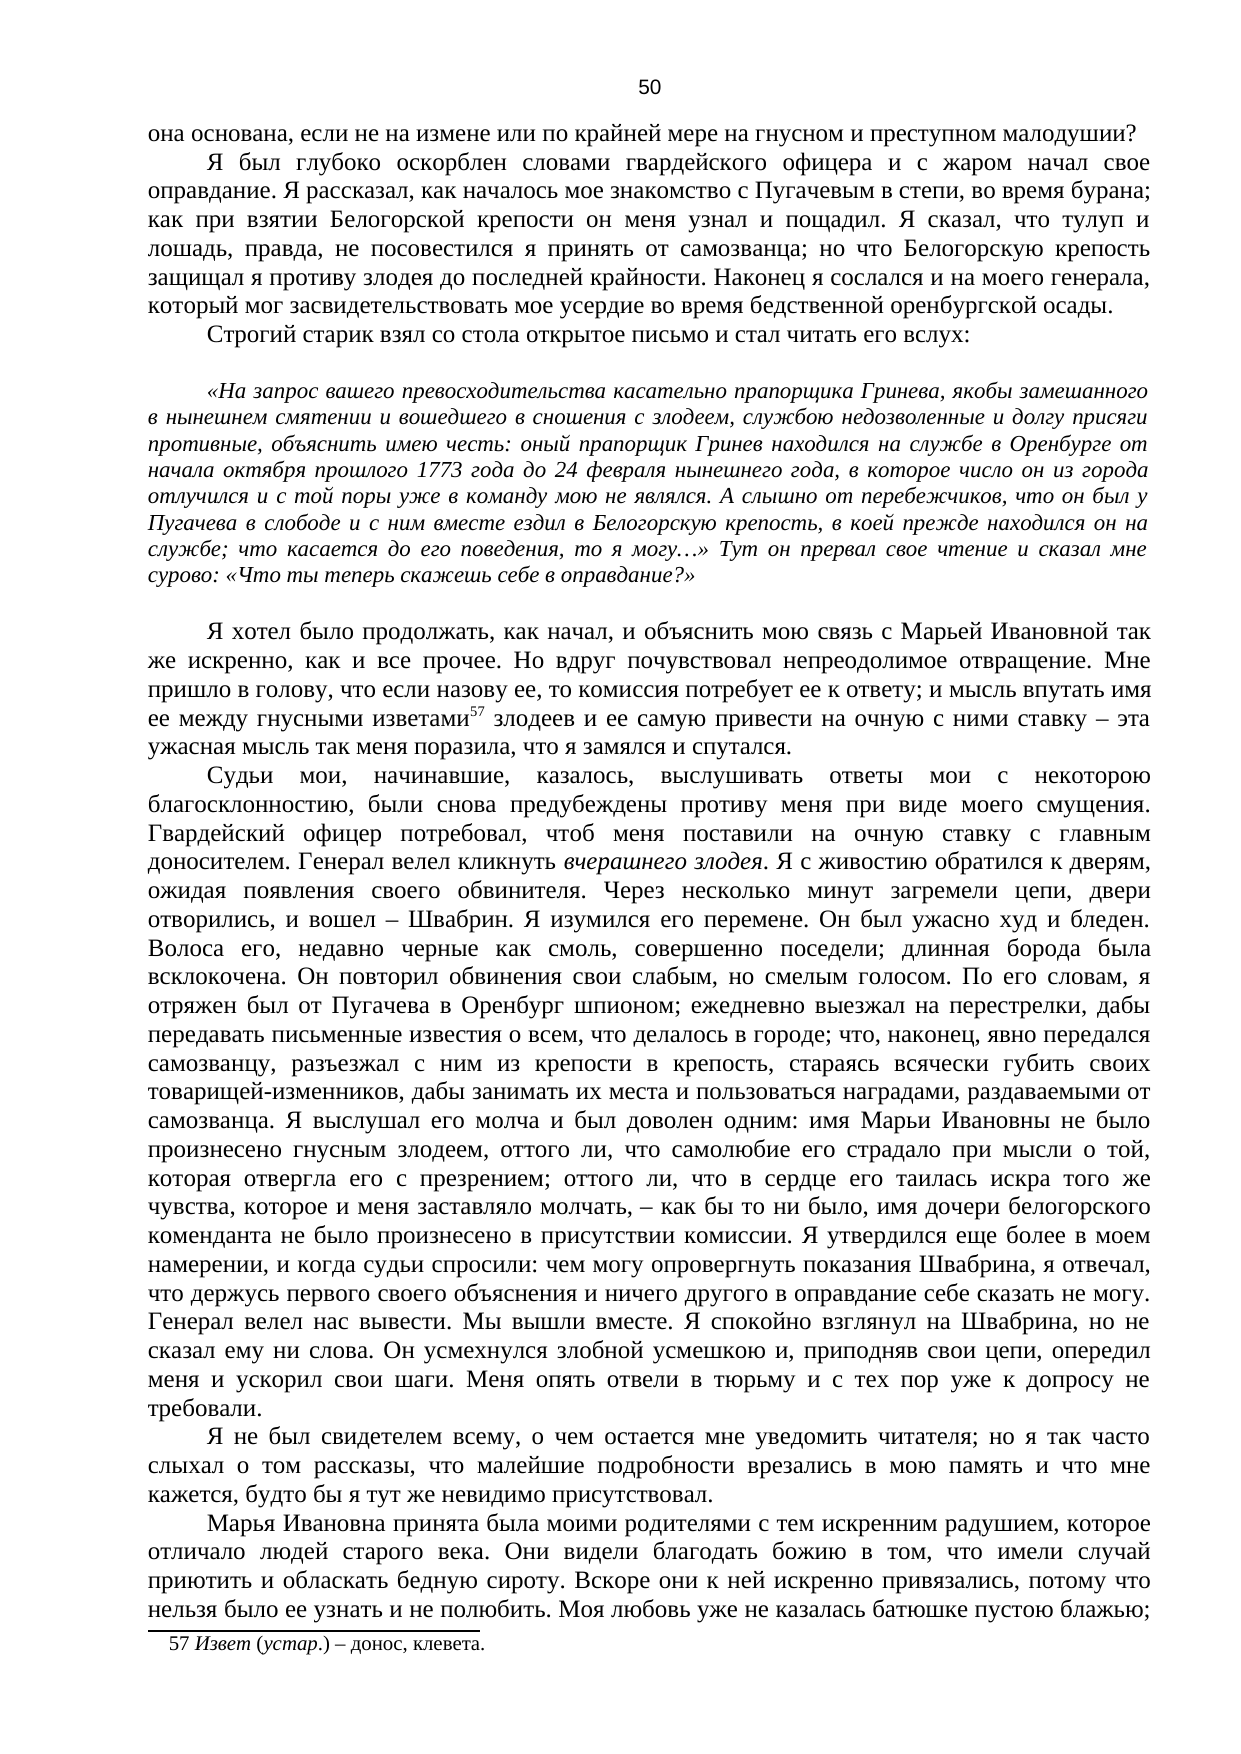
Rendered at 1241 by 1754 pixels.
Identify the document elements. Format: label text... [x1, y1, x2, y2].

text Строгий старик взял со стола открытое письмо и стал читать его вслух: [148, 319, 1152, 348]
text Я был глубоко оскорблен словами гвардейского офицера и с жаром начал свое оправдание. Я рассказал, как началось мое знакомство с Пугачевым в степи, во время бурана; как при взятии Белогорской крепости он меня узнал и пощадил. Я сказал, что тулуп и лошадь, правда, не посовестился я принять от самозванца; но что Белогорскую крепость защищал я противу злодея до последней крайности. Наконец я сослался и на моего генерала, который мог засвидетельствовать мое усердие во время бедственной оренбургской осады. [148, 147, 1152, 319]
text Марья Ивановна принята была моими родителями с тем искренним радушием, которое отличало людей старого века. Они видели благодать божию в том, что имели случай приютить и обласкать бедную сироту. Вскоре они к ней искренно привязались, потому что нельзя было ее узнать и не полюбить. Моя любовь уже не казалась батюшке пустою блажью; [148, 1508, 1152, 1623]
text Судьи мои, начинавшие, казалось, выслушивать ответы мои с некоторою благосклонностию, были снова предубеждены противу меня при виде моего смущения. Гвардейский офицер потребовал, чтоб меня поставили на очную ставку с главным доносителем. Генерал велел кликнуть вчерашнего злодея. Я с живостию обратился к дверям, ожидая появления своего обвинителя. Через несколько минут загремели цепи, двери отворились, и вошел – Швабрин. Я изумился его перемене. Он был ужасно худ и бледен. Волоса его, недавно черные как смоль, совершенно поседели; длинная борода была всклокочена. Он повторил обвинения свои слабым, но смелым голосом. По его словам, я отряжен был от Пугачева в Оренбург шпионом; ежедневно выезжал на перестрелки, дабы передавать письменные известия о всем, что делалось в городе; что, наконец, явно передался самозванцу, разъезжал с ним из крепости в крепость, стараясь всячески губить своих товарищей‑изменников, дабы занимать их места и пользоваться наградами, раздаваемыми от самозванца. Я выслушал его молча и был доволен одним: имя Марьи Ивановны не было произнесено гнусным злодеем, оттого ли, что самолюбие его страдало при мысли о той, которая отвергла его с презрением; оттого ли, что в сердце его таилась искра того же чувства, которое и меня заставляло молчать, – как бы то ни было, имя дочери белогорского коменданта не было произнесено в присутствии комиссии. Я утвердился еще более в моем намерении, и когда судьи спросили: чем могу опровергнуть показания Швабрина, я отвечал, что держусь первого своего объяснения и ничего другого в оправдание себе сказать не могу. Генерал велел нас вывести. Мы вышли вместе. Я спокойно взглянул на Швабрина, но не сказал ему ни слова. Он усмехнулся злобной усмешкою и, приподняв свои цепи, опередил меня и ускорил свои шаги. Меня опять отвели в тюрьму и с тех пор уже к допросу не требовали. [148, 760, 1152, 1421]
text Я хотел было продолжать, как начал, и объяснить мою связь с Марьей Ивановной так же искренно, как и все прочее. Но вдруг почувствовал непреодолимое отвращение. Мне пришло в голову, что если назову ее, то комиссия потребует ее к ответу; и мысль впутать имя ее между гнусными изветами злодеев и ее самую привести на очную с ними ставку – эта ужасная мысль так меня поразила, что я замялся и спутался. [148, 616, 1152, 760]
text Извет (устар.) – донос, клевета. [148, 1631, 1152, 1655]
text Я не был свидетелем всему, о чем остается мне уведомить читателя; но я так часто слыхал о том рассказы, что малейшие подробности врезались в мою память и что мне кажется, будто бы я тут же невидимо присутствовал. [148, 1421, 1152, 1508]
text «На запрос вашего превосходительства касательно прапорщика Гринева, якобы замешанного в нынешнем смятении и вошедшего в сношения с злодеем, службою недозволенные и долгу присяги противные, объяснить имею честь: оный прапорщик Гринев находился на службе в Оренбурге от начала октября прошлого 1773 года до 24 февраля нынешнего года, в которое число он из города отлучился и с той поры уже в команду мою не являлся. А слышно от перебежчиков, что он был у Пугачева в слободе и с ним вместе ездил в Белогорскую крепость, в коей прежде находился он на службе; что касается до его поведения, то я могу…» Тут он прервал свое чтение и сказал мне сурово: «Что ты теперь скажешь себе в оправдание?» [148, 377, 1152, 588]
text она основана, если не на измене или по крайней мере на гнусном и преступном малодушии? [148, 118, 1152, 147]
